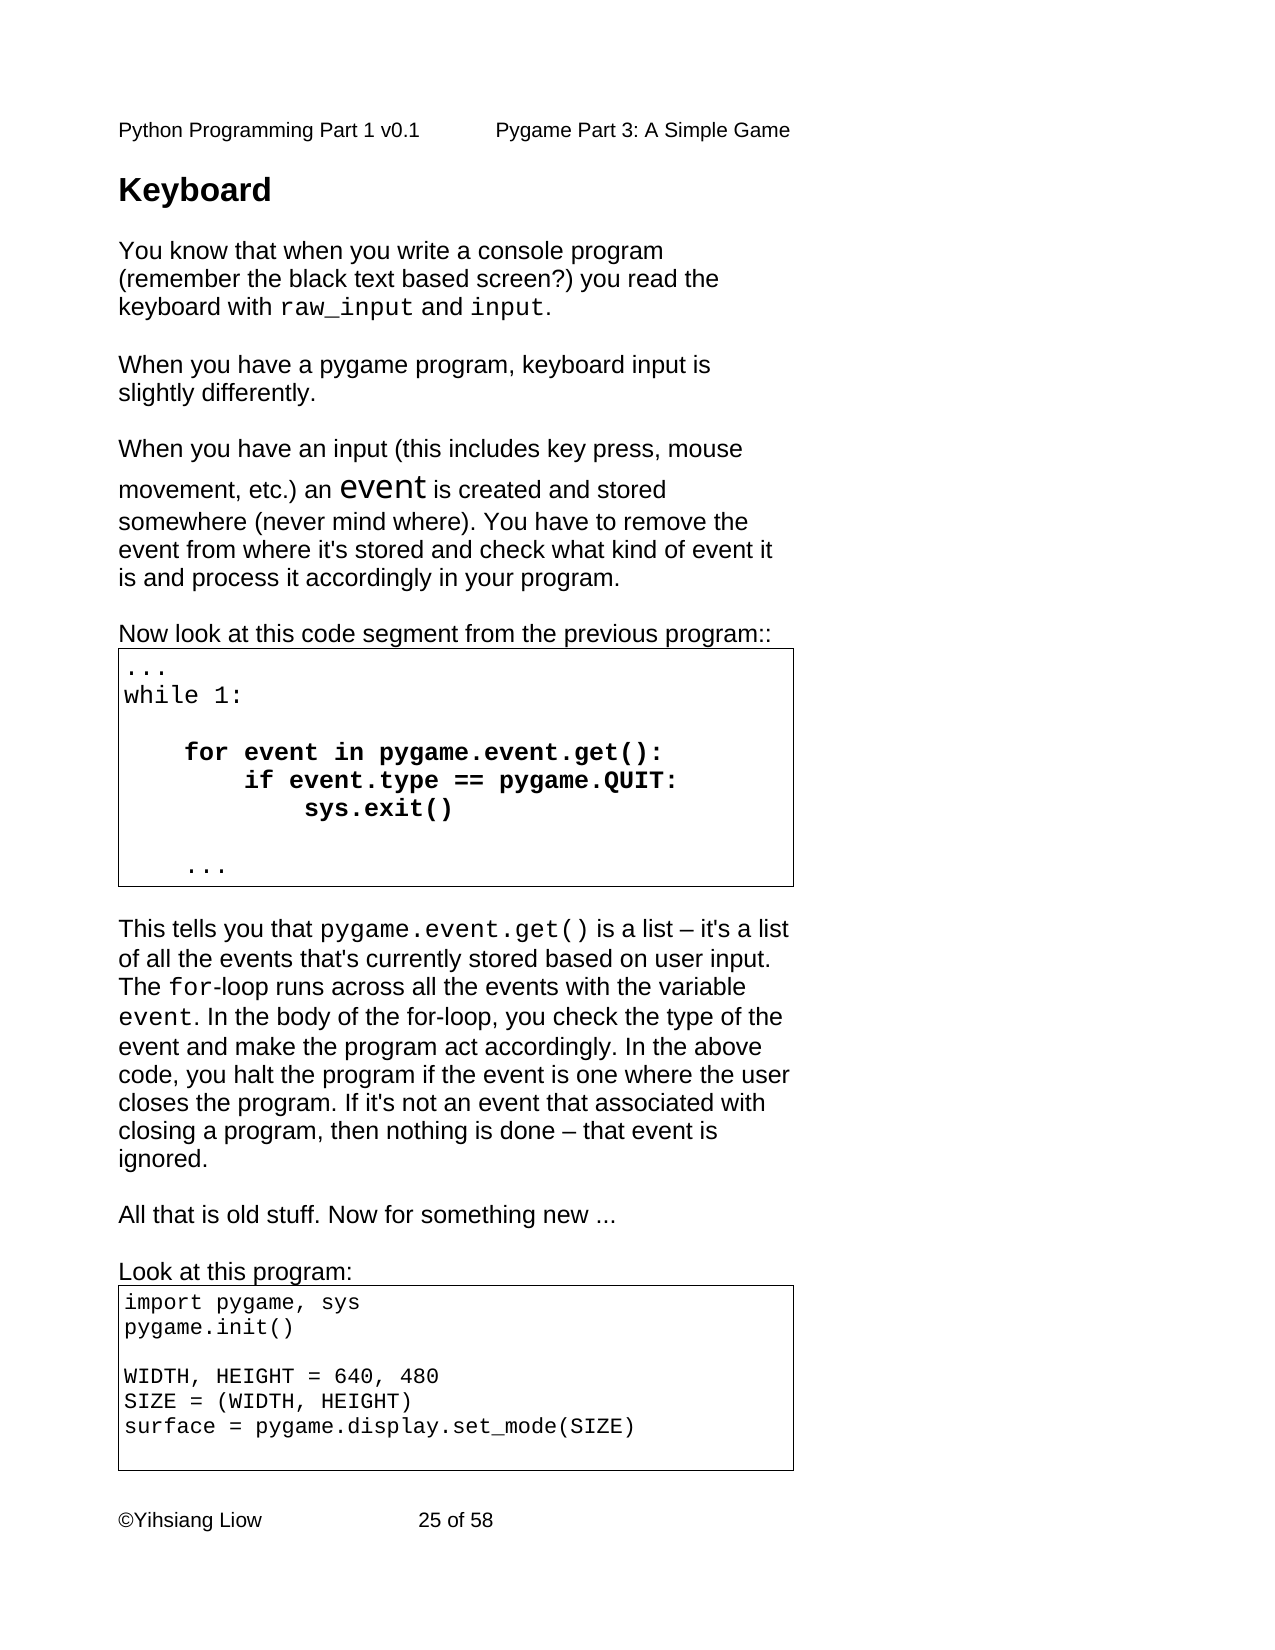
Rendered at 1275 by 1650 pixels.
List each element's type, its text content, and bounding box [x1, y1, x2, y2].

text This tells you that pygame.event.get() is a list – it's a list of all the events that's currently stored based on user input. The for-loop runs across all the events with the variable event. In the body of the for-loop, you check the type of the event and make the program act accordingly. In the above code, you halt the program if the event is one where the user closes the program. If it's not an event that associated with closing a program, then nothing is done – that event is ignored. [118, 915, 793, 1173]
text When you have an input (this includes key press, mouse movement, etc.) an event is created and stored somewhere (never mind where). You have to remove the event from where it's stored and check what kind of event it is and process it accordingly in your program. [118, 435, 793, 592]
text When you have a pygame program, keyboard input is slightly differently. [118, 351, 793, 407]
text You know that when you write a console program (remember the black text based screen?) you read the keyboard with raw_input and input. [118, 236, 793, 322]
text All that is old stuff. Now for something new ... [118, 1201, 793, 1229]
text Keyboard [118, 171, 793, 208]
table_header import pygame, sys pygame.init() WIDTH, HEIGHT = 640, 480 SIZE = (WIDTH, HEIGHT) surface = pygame.display.set_mode(SIZE) [119, 1286, 793, 1470]
text Look at this program: [118, 1257, 793, 1285]
table_header ... while 1: for event in pygame.event.get(): if event.type == pygame.QUIT: sys.exit() ... [119, 649, 793, 886]
text Now look at this code segment from the previous program:: [118, 620, 793, 648]
